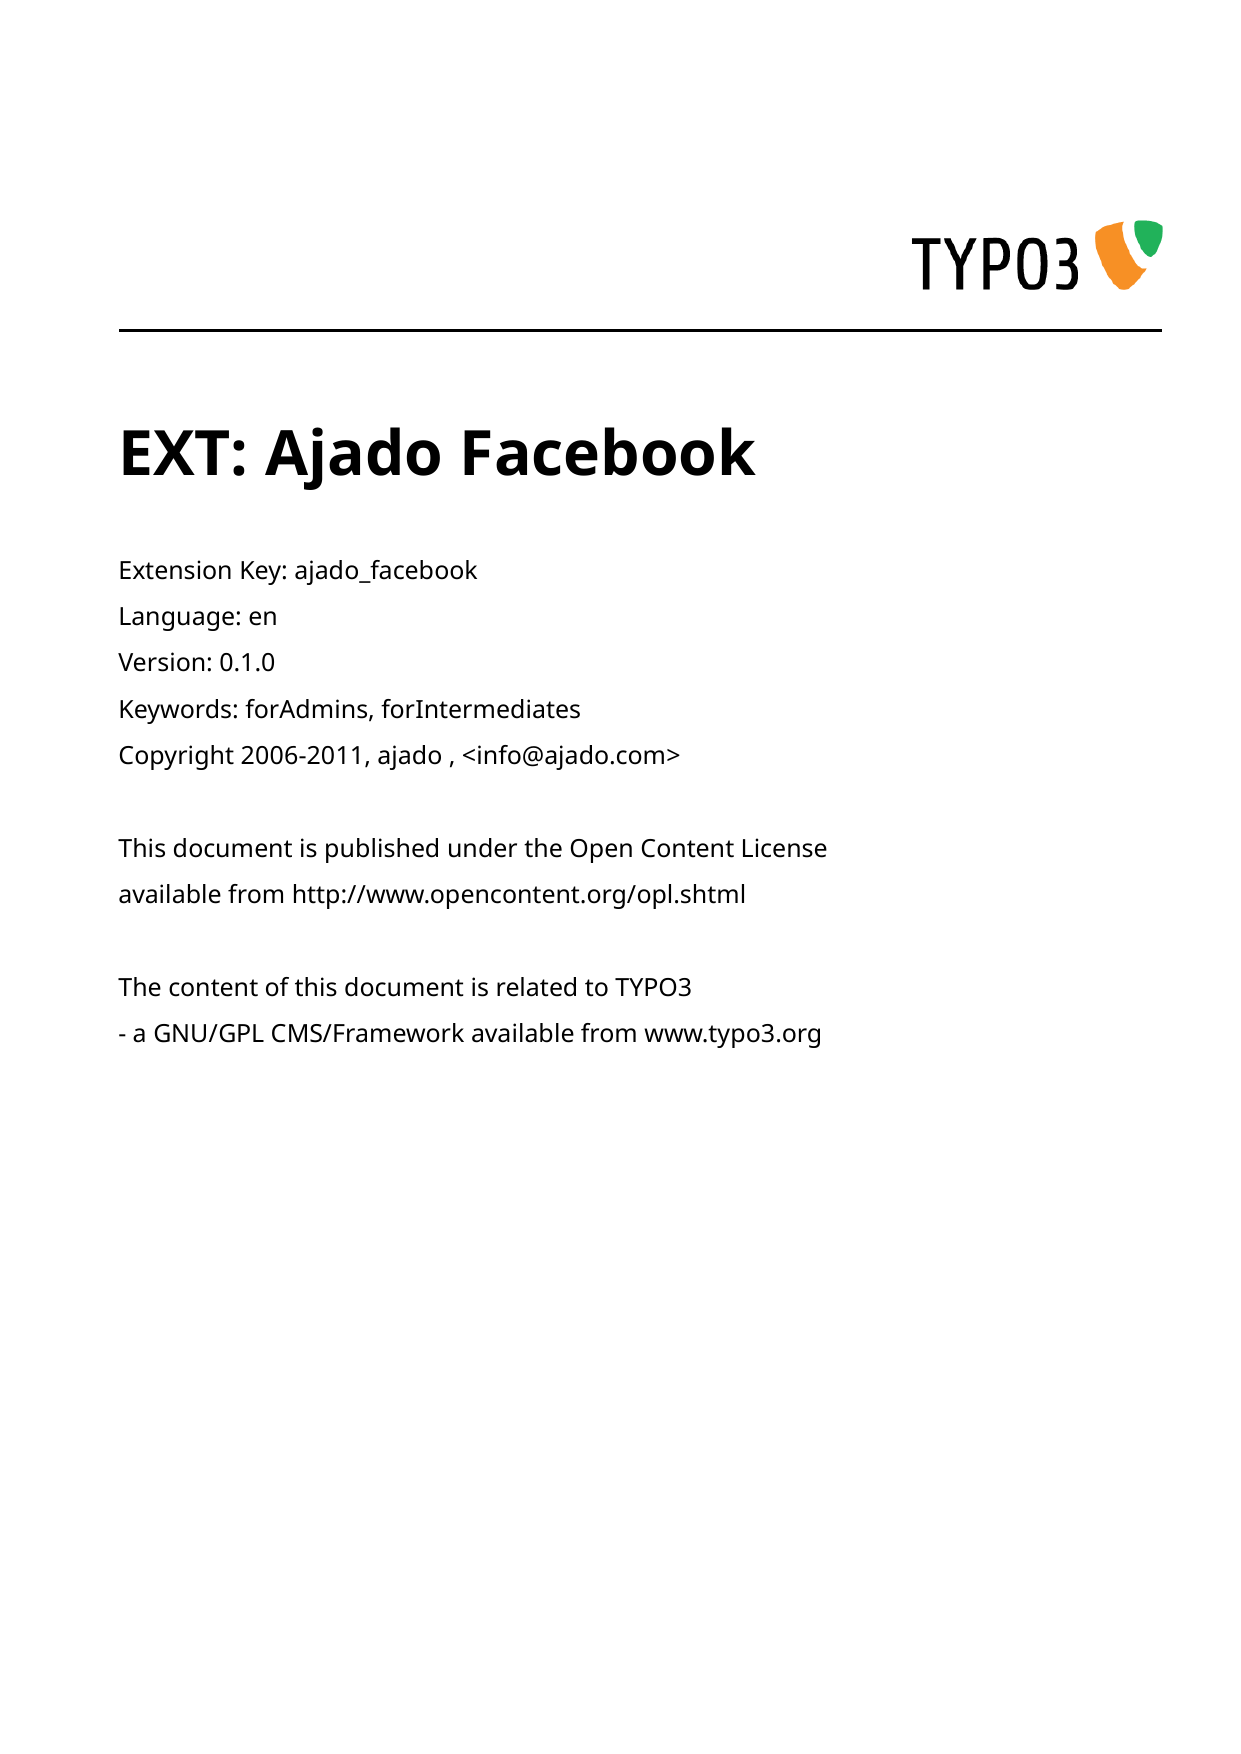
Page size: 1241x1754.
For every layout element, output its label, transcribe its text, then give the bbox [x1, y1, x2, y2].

text Version: 0.1.0 [118, 645, 1163, 679]
subtitle EXT: Ajado Facebook [118, 118, 1163, 494]
picture [911, 220, 1163, 290]
text available from http://www.opencontent.org/opl.shtml [118, 877, 1163, 911]
text Language: en [118, 599, 1163, 633]
text This document is published under the Open Content License [118, 831, 1163, 865]
text Keywords: forAdmins, forIntermediates [118, 692, 1163, 726]
text Copyright 2006-2011, ajado , <info@ajado.com> [118, 738, 1163, 772]
text Extension Key: ajado_facebook [118, 553, 1163, 587]
text The content of this document is related to TYPO3 [118, 970, 1163, 1004]
text - a GNU/GPL CMS/Framework available from www.typo3.org [118, 1016, 1163, 1084]
